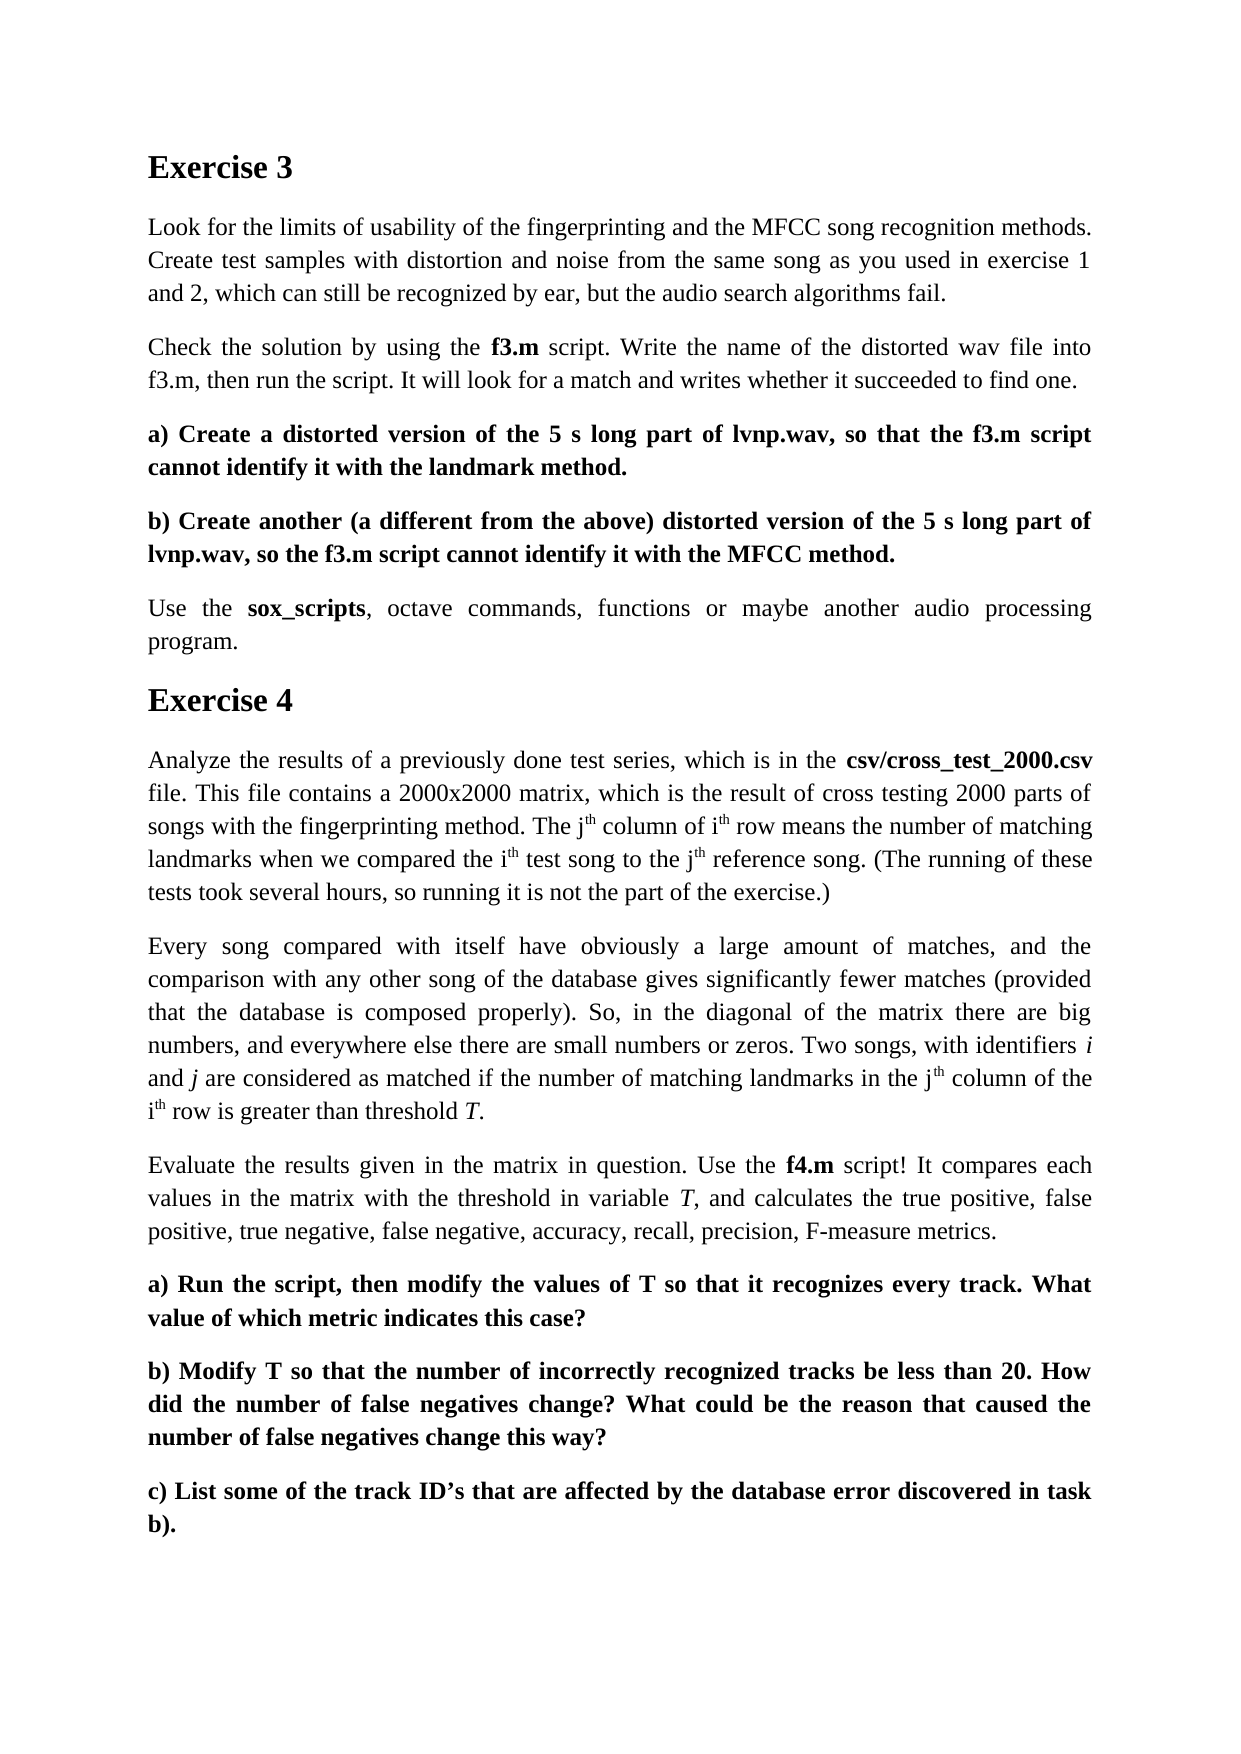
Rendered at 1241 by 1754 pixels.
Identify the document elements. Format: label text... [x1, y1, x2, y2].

text Exercise 4 [148, 680, 1093, 718]
text Exercise 3 [148, 148, 1093, 186]
text Every song compared with itself have obviously a large amount of matches, and the comparison with any other song of the database gives significantly fewer matches (provided that the database is composed properly). So, in the diagonal of the matrix there are big numbers, and everywhere else there are small numbers or zeros. Two songs, with identifiers i and j are considered as matched if the number of matching landmarks in the jth column of the ith row is greater than threshold T. [148, 931, 1093, 1124]
text Analyze the results of a previously done test series, which is in the csv/cross_test_2000.csv file. This file contains a 2000x2000 matrix, which is the result of cross testing 2000 parts of songs with the fingerprinting method. The jth column of ith row means the number of matching landmarks when we compared the ith test song to the jth reference song. (The running of these tests took several hours, so running it is not the part of the exercise.) [148, 745, 1093, 906]
text b) Create another (a different from the above) distorted version of the 5 s long part of lvnp.wav, so the f3.m script cannot identify it with the MFCC method. [148, 506, 1093, 568]
text Use the sox_scripts, octave commands, functions or maybe another audio processing program. [148, 593, 1093, 655]
text Evaluate the results given in the matrix in question. Use the f4.m script! It compares each values in the matrix with the threshold in variable T, and calculates the true positive, false positive, true negative, false negative, accuracy, recall, precision, F-measure metrics. [148, 1150, 1093, 1244]
text Check the solution by using the f3.m script. Write the name of the distorted wav file into f3.m, then run the script. It will look for a match and writes whether it succeeded to find one. [148, 332, 1093, 394]
text b) Modify T so that the number of incorrectly recognized tracks be less than 20. How did the number of false negatives change? What could be the reason that caused the number of false negatives change this way? [148, 1356, 1093, 1451]
text a) Create a distorted version of the 5 s long part of lvnp.wav, so that the f3.m script cannot identify it with the landmark method. [148, 419, 1093, 481]
text c) List some of the track ID’s that are affected by the database error discovered in task b). [148, 1476, 1093, 1538]
text Look for the limits of usability of the fingerprinting and the MFCC song recognition methods. Create test samples with distortion and noise from the same song as you used in exercise 1 and 2, which can still be recognized by ear, but the audio search algorithms fail. [148, 212, 1093, 307]
text a) Run the script, then modify the values of T so that it recognizes every track. What value of which metric indicates this case? [148, 1269, 1093, 1331]
